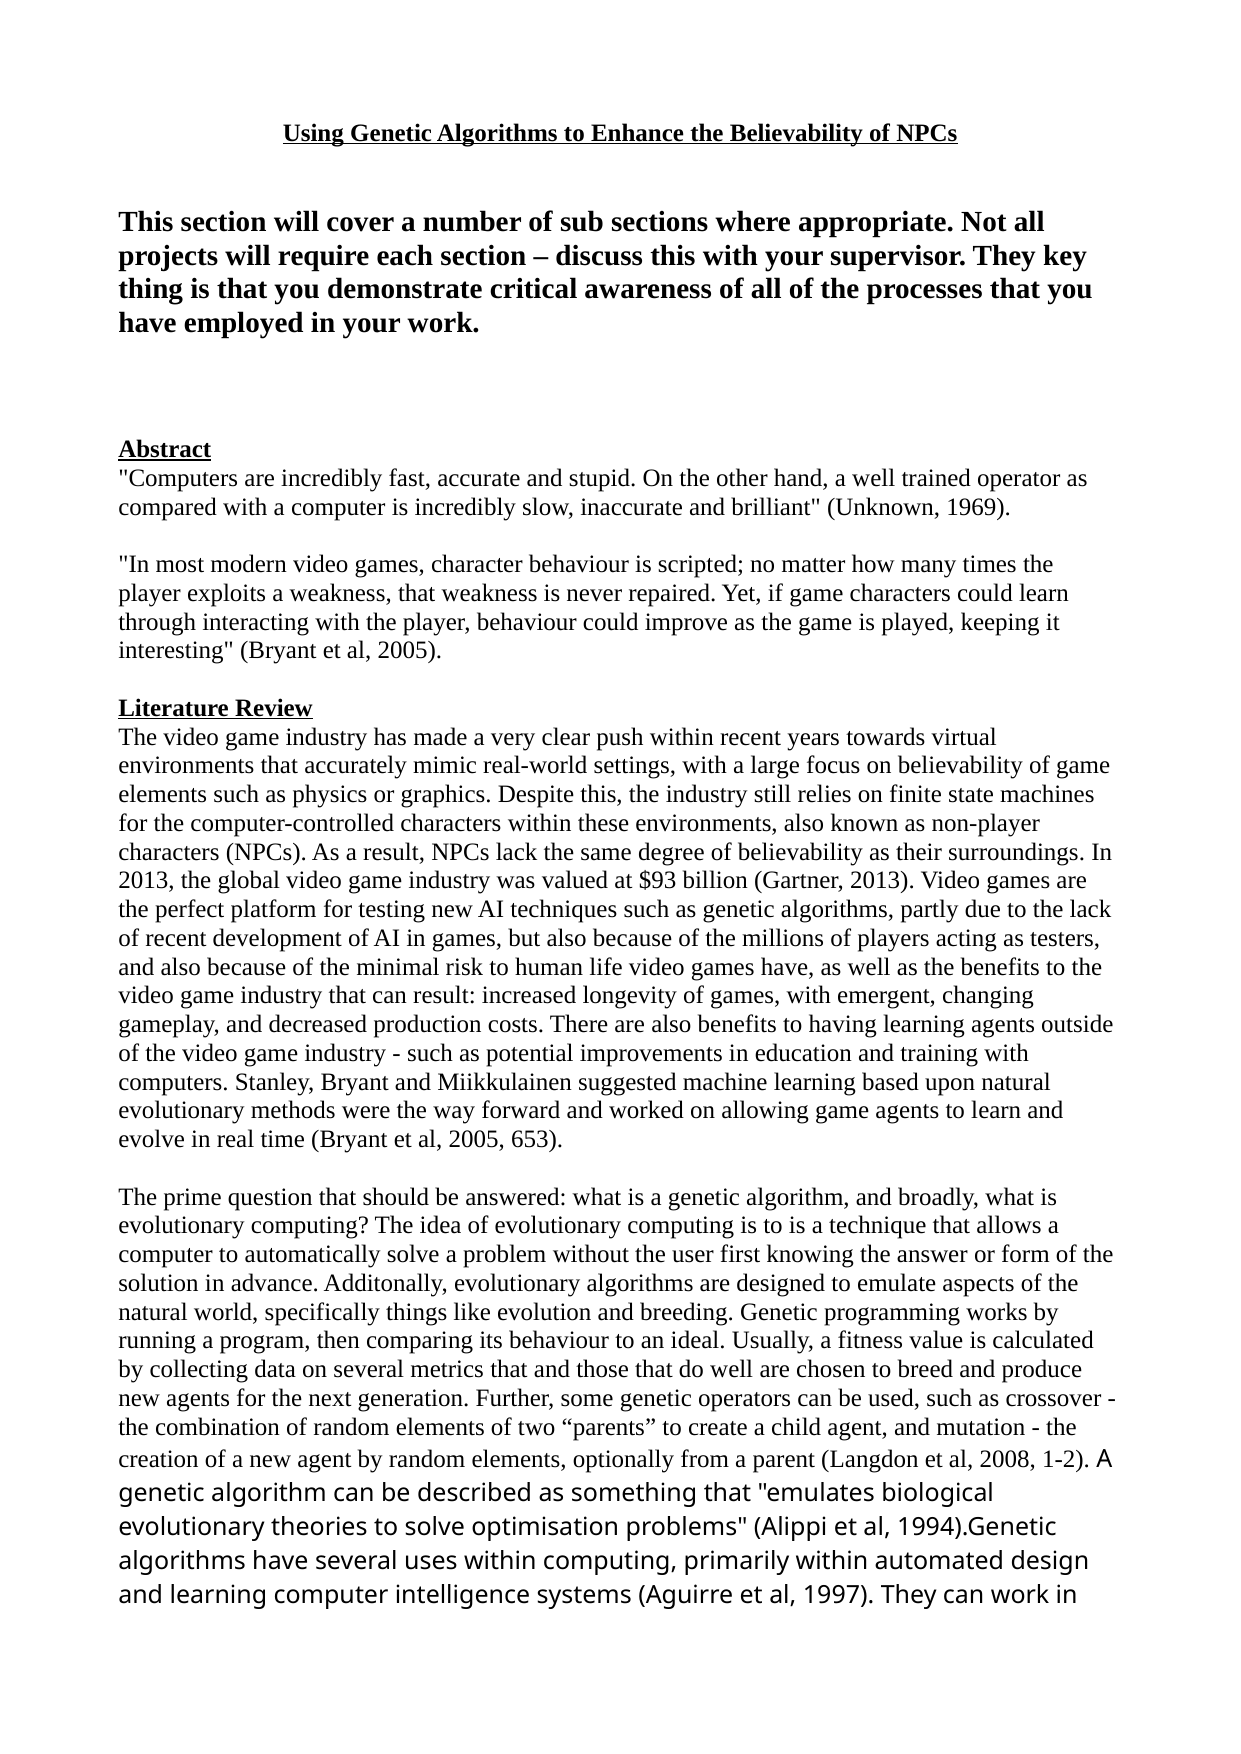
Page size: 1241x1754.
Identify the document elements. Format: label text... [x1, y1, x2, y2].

text Using Genetic Algorithms to Enhance the Believability of NPCs [118, 118, 1122, 147]
text "In most modern video games, character behaviour is scripted; no matter how many times the player exploits a weakness, that weakness is never repaired. Yet, if game characters could learn through interacting with the player, behaviour could improve as the game is played, keeping it interesting" (Bryant et al, 2005). [118, 549, 1122, 664]
text Literature Review [118, 693, 1122, 722]
text "Computers are incredibly fast, accurate and stupid. On the other hand, a well trained operator as compared with a computer is incredibly slow, inaccurate and brilliant" (Unknown, 1969). [118, 463, 1122, 521]
text The video game industry has made a very clear push within recent years towards virtual environments that accurately mimic real-world settings, with a large focus on believability of game elements such as physics or graphics. Despite this, the industry still relies on finite state machines for the computer-controlled characters within these environments, also known as non-player characters (NPCs). As a result, NPCs lack the same degree of believability as their surroundings. In 2013, the global video game industry was valued at $93 billion (Gartner, 2013). Video games are the perfect platform for testing new AI techniques such as genetic algorithms, partly due to the lack of recent development of AI in games, but also because of the millions of players acting as testers, and also because of the minimal risk to human life video games have, as well as the benefits to the video game industry that can result: increased longevity of games, with emergent, changing gameplay, and decreased production costs. There are also benefits to having learning agents outside of the video game industry - such as potential improvements in education and training with computers. Stanley, Bryant and Miikkulainen suggested machine learning based upon natural evolutionary methods were the way forward and worked on allowing game agents to learn and evolve in real time (Bryant et al, 2005, 653). [118, 722, 1122, 1153]
text The prime question that should be answered: what is a genetic algorithm, and broadly, what is evolutionary computing? The idea of evolutionary computing is to is a technique that allows a computer to automatically solve a problem without the user first knowing the answer or form of the solution in advance. Additonally, evolutionary algorithms are designed to emulate aspects of the natural world, specifically things like evolution and breeding. Genetic programming works by running a program, then comparing its behaviour to an ideal. Usually, a fitness value is calculated by collecting data on several metrics that and those that do well are chosen to breed and produce new agents for the next generation. Further, some genetic operators can be used, such as crossover - the combination of random elements of two “parents” to create a child agent, and mutation - the creation of a new agent by random elements, optionally from a parent (Langdon et al, 2008, 1-2). A genetic algorithm can be described as something that "emulates biological evolutionary theories to solve optimisation problems" (Alippi et al, 1994).Genetic algorithms have several uses within computing, primarily within automated design and learning computer intelligence systems (Aguirre et al, 1997). They can work in [118, 1182, 1122, 1611]
text Abstract [118, 434, 1122, 463]
text This section will cover a number of sub sections where appropriate. Not all projects will require each section – discuss this with your supervisor. They key thing is that you demonstrate critical awareness of all of the processes that you have employed in your work. [118, 204, 1122, 338]
